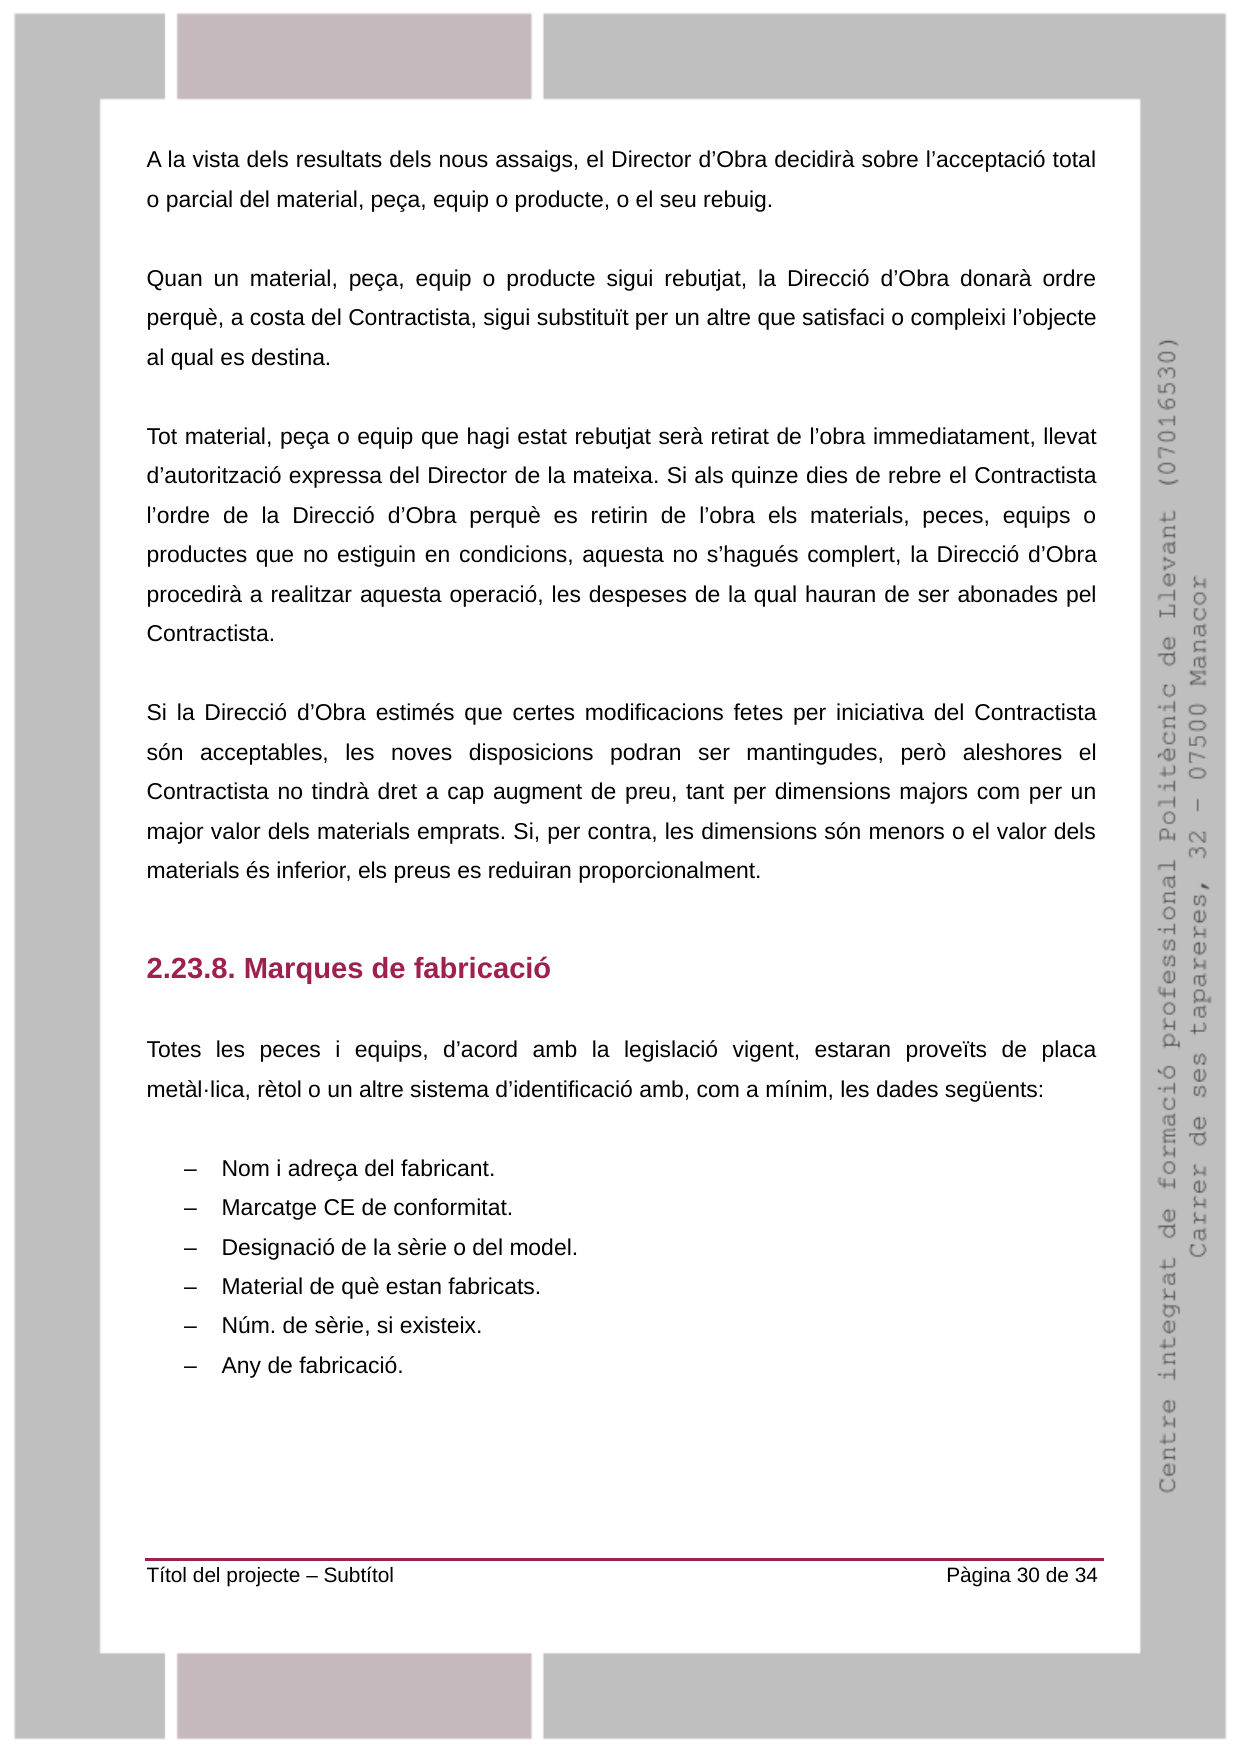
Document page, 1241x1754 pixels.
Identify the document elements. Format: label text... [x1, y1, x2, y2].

list Designació de la sèrie o del model. [184, 1233, 1098, 1260]
picture [0, 0, 1241, 1754]
text Si la Direcció d’Obra estimés que certes modificacions fetes per iniciativa del Contractista són acceptables, les noves disposicions podran ser mantingudes, però aleshores el Contractista no tindrà dret a cap augment de preu, tant per dimensions majors com per un major valor dels materials emprats. Si, per contra, les dimensions són menors o el valor dels materials és inferior, els preus es reduiran proporcionalment. [146, 699, 1098, 883]
text Quan un material, peça, equip o producte sigui rebutjat, la Direcció d’Obra donarà ordre perquè, a costa del Contractista, sigui substituït per un altre que satisfaci o compleixi l’objecte al qual es destina. [146, 265, 1098, 370]
list Marcatge CE de conformitat. [184, 1194, 1098, 1220]
list Any de fabricació. [184, 1352, 1098, 1378]
subtitle 2.23.8. Marques de fabricació [146, 951, 1098, 984]
text A la vista dels resultats dels nous assaigs, el Director d’Obra decidirà sobre l’acceptació total o parcial del material, peça, equip o producte, o el seu rebuig. [146, 146, 1098, 212]
list Material de què estan fabricats. [184, 1273, 1098, 1299]
text Tot material, peça o equip que hagi estat rebutjat serà retirat de l’obra immediatament, llevat d’autorització expressa del Director de la mateixa. Si als quinze dies de rebre el Contractista l’ordre de la Direcció d’Obra perquè es retirin de l’obra els materials, peces, equips o productes que no estiguin en condicions, aquesta no s’hagués complert, la Direcció d’Obra procedirà a realitzar aquesta operació, les despeses de la qual hauran de ser abonades pel Contractista. [146, 423, 1098, 647]
list Nom i adreça del fabricant. [184, 1154, 1098, 1181]
text Totes les peces i equips, d’acord amb la legislació vigent, estaran proveïts de placa metàl·lica, rètol o un altre sistema d’identificació amb, com a mínim, les dades següents: [146, 1036, 1098, 1102]
list Núm. de sèrie, si existeix. [184, 1312, 1098, 1339]
